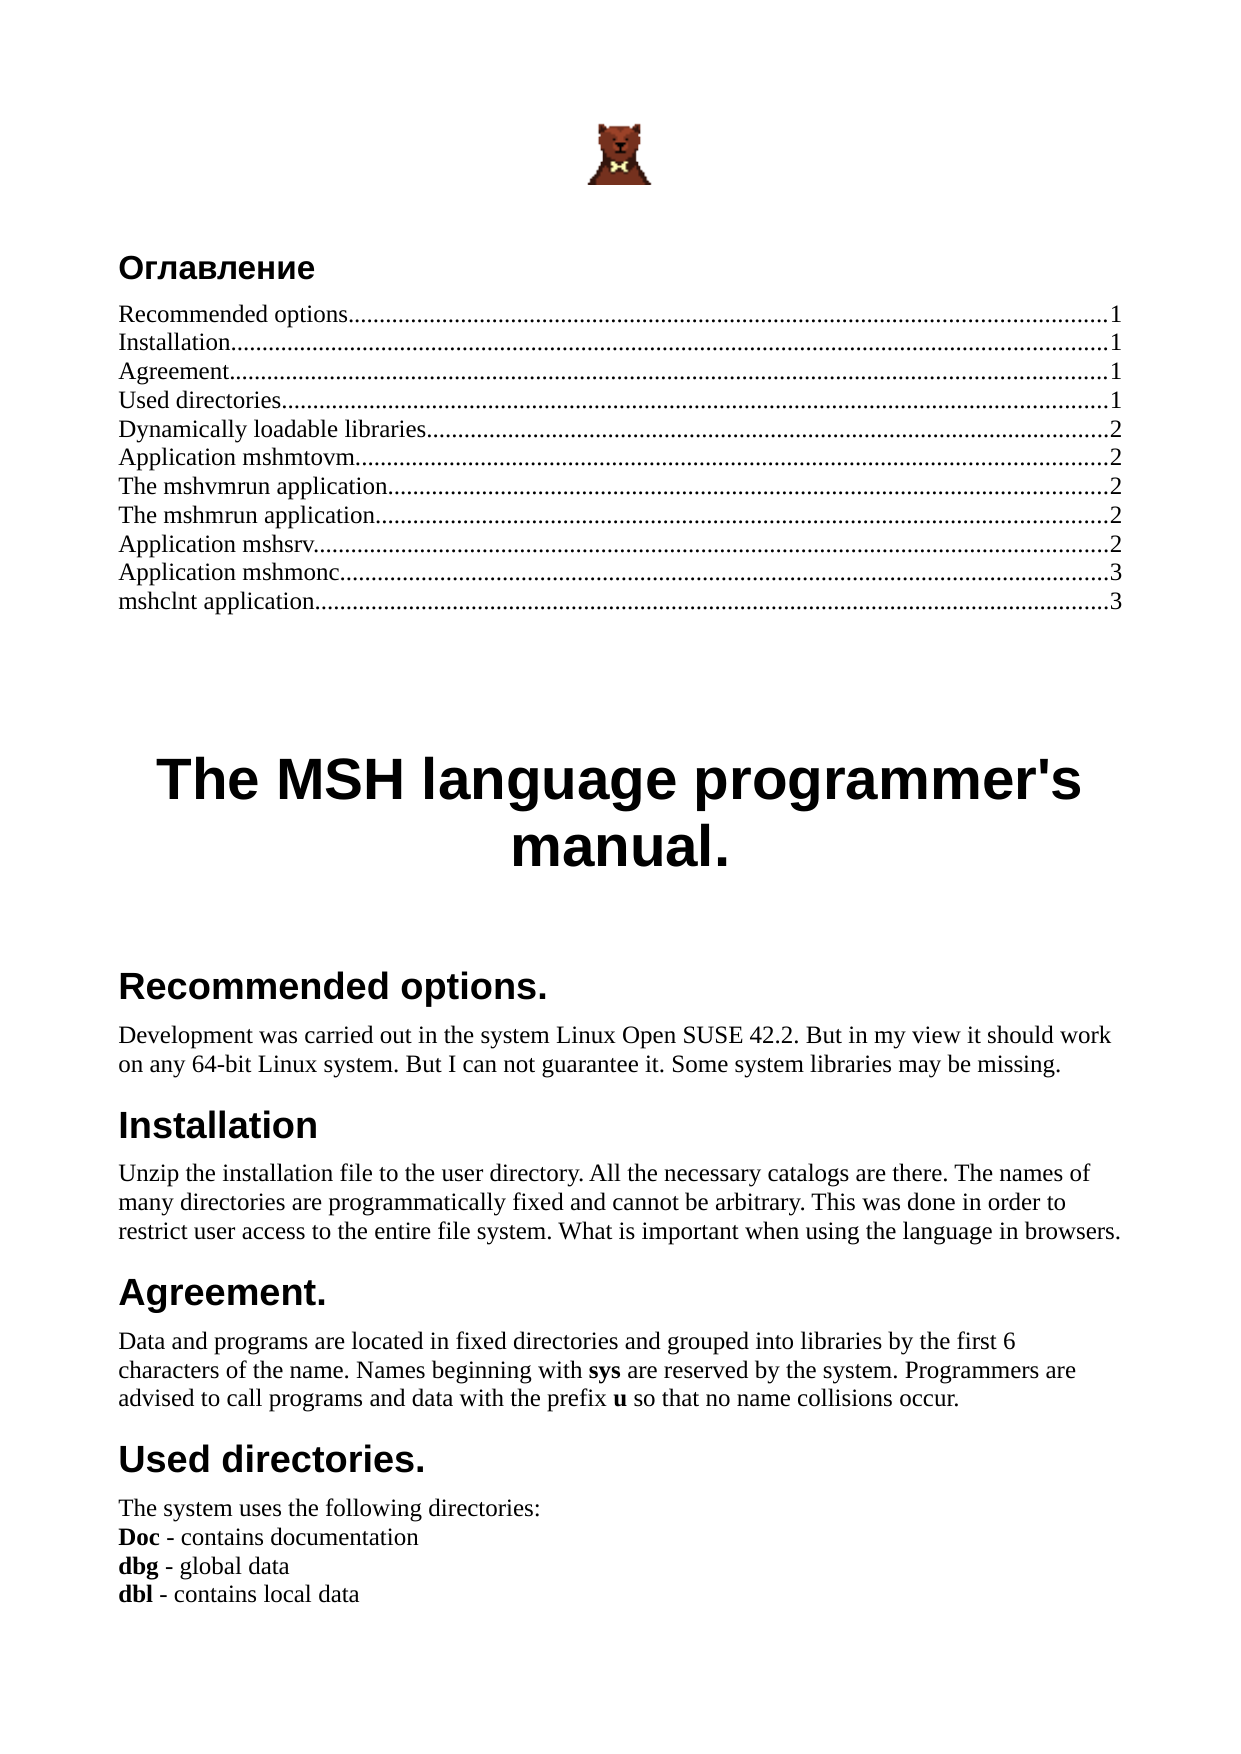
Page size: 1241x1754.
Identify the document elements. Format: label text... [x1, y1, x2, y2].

text dbg - global data [118, 1551, 1122, 1579]
text Dynamically loadable libraries. 2 [118, 414, 1122, 442]
subtitle Used directories. [118, 1437, 1122, 1481]
text Unzip the installation file to the user directory. All the necessary catalogs are there. The names of many directories are programmatically fixed and cannot be arbitrary. This was done in order to restrict user access to the entire file system. What is important when using the language in browsers. [118, 1158, 1122, 1245]
subtitle Installation [118, 1102, 1122, 1146]
title The MSH language programmer's manual. [118, 744, 1122, 879]
text mshclnt application 3 [118, 586, 1122, 615]
text dbl - contains local data [118, 1579, 1122, 1608]
text The system uses the following directories: [118, 1493, 1122, 1522]
subtitle Оглавление [118, 248, 1122, 286]
text Data and programs are located in fixed directories and grouped into libraries by the first 6 characters of the name. Names beginning with sys are reserved by the system. Programmers are advised to call programs and data with the prefix u so that no name collisions occur. [118, 1326, 1122, 1412]
text Installation 1 [118, 327, 1122, 356]
text Application mshmtovm. 2 [118, 442, 1122, 471]
text Development was carried out in the system Linux Open SUSE 42.2. But in my view it should work on any 64-bit Linux system. But I can not guarantee it. Some system libraries may be missing. [118, 1020, 1122, 1077]
text The mshmrun application. 2 [118, 500, 1122, 529]
subtitle Recommended options. [118, 964, 1122, 1007]
text Used directories. 1 [118, 385, 1122, 414]
picture [586, 118, 654, 185]
text Application mshsrv. 2 [118, 529, 1122, 557]
text Application mshmonc. 3 [118, 557, 1122, 586]
text Agreement. 1 [118, 356, 1122, 385]
text The mshvmrun application. 2 [118, 471, 1122, 500]
subtitle Agreement. [118, 1270, 1122, 1313]
text Recommended options. 1 [118, 299, 1122, 327]
text Doc - contains documentation [118, 1522, 1122, 1551]
